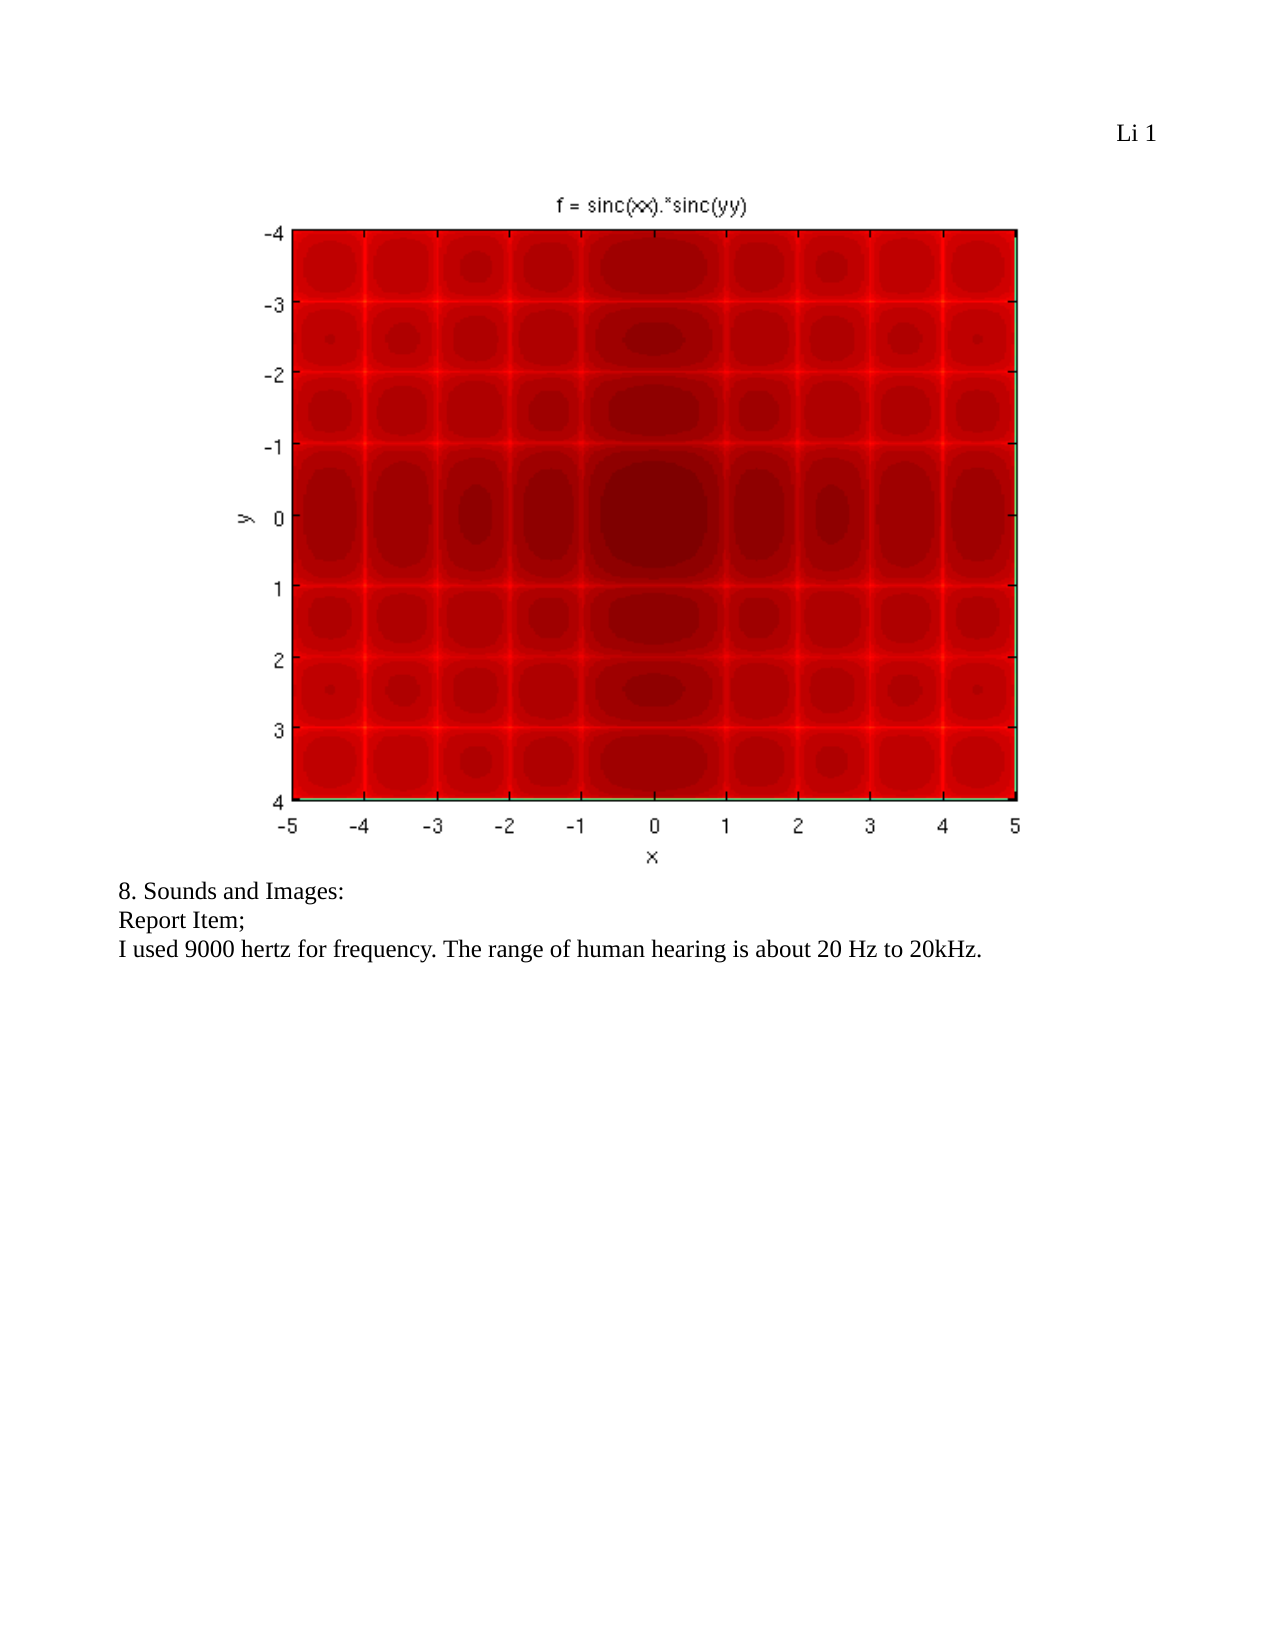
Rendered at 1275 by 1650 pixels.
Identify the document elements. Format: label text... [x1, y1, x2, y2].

text 8. Sounds and Images: [118, 176, 1157, 905]
text I used 9000 hertz for frequency. The range of human hearing is about 20 Hz to 20kHz. [118, 934, 1157, 963]
picture [170, 176, 1105, 877]
text Report Item; [118, 905, 1157, 934]
